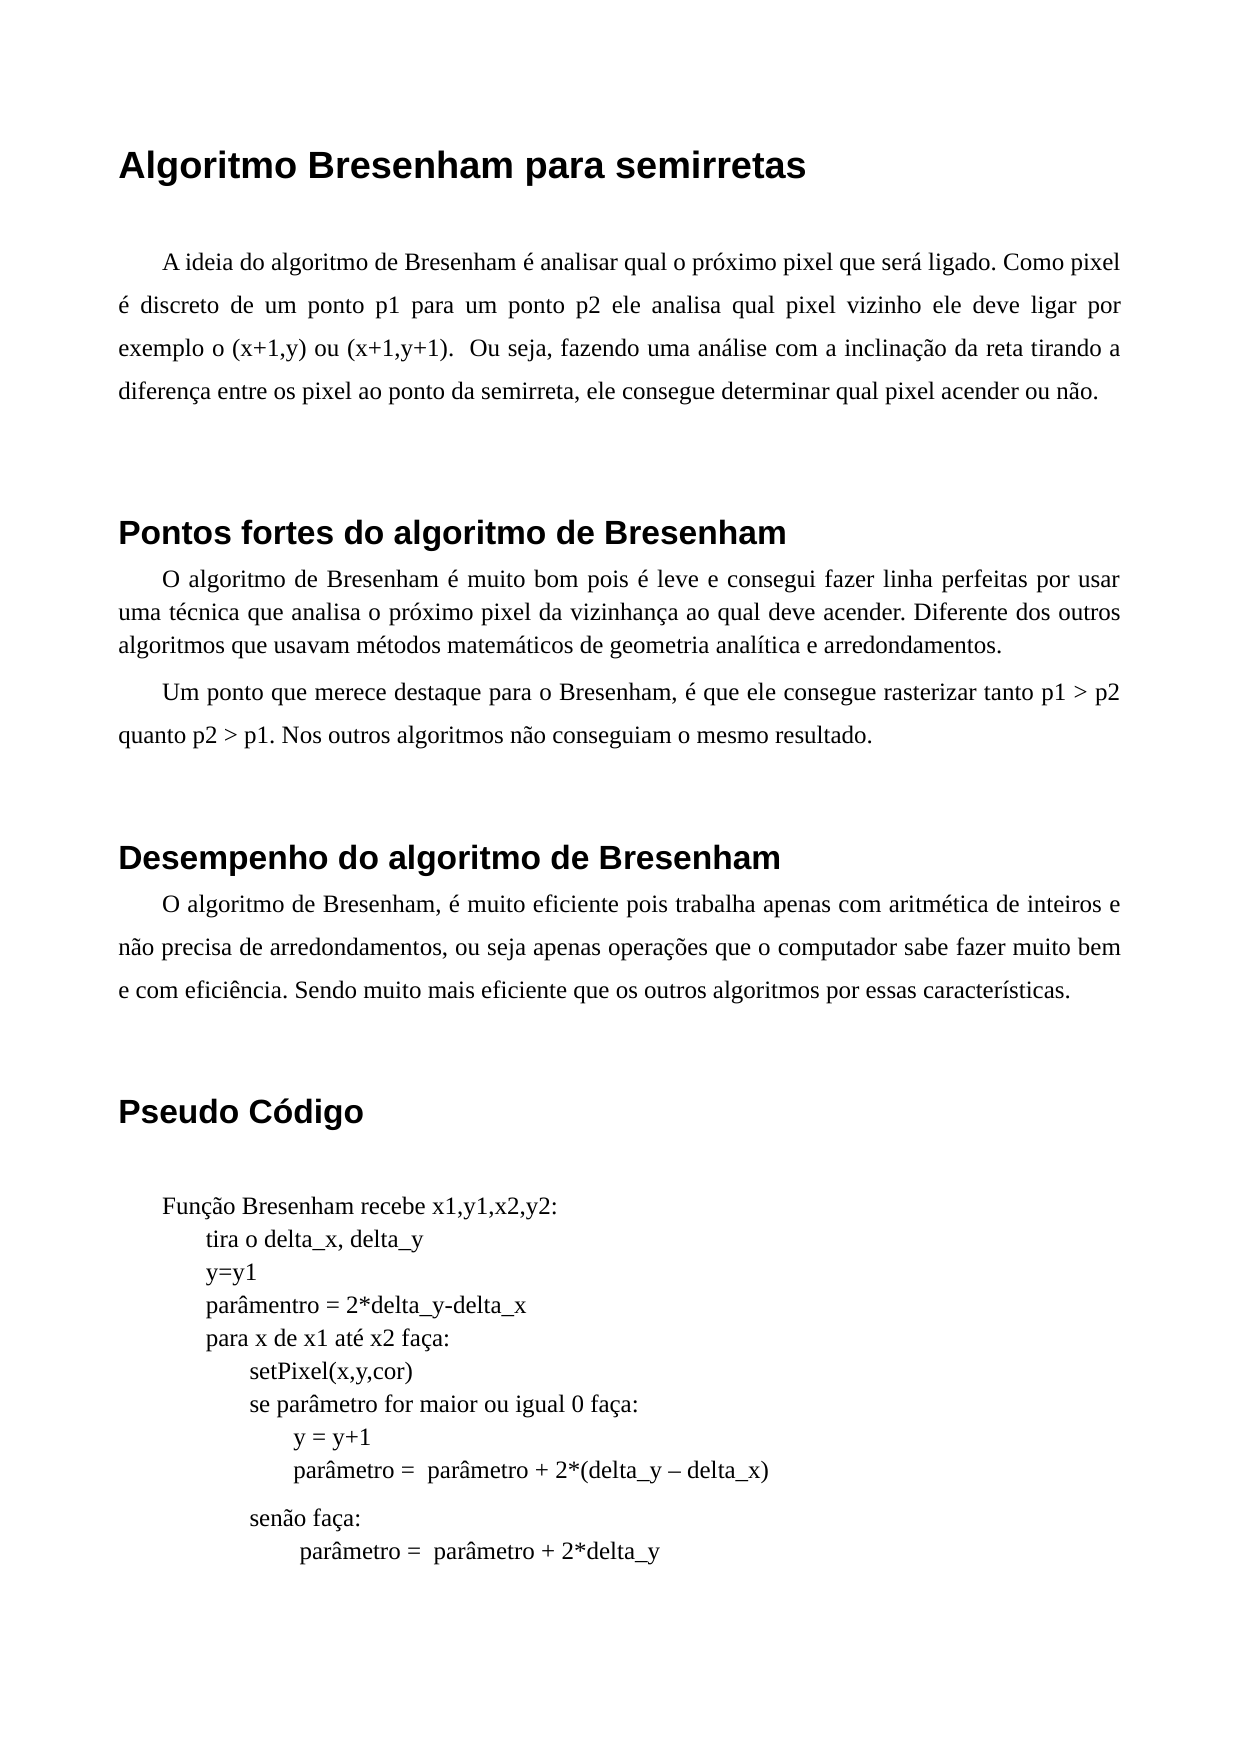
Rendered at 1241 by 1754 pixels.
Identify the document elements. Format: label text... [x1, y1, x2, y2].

text Um ponto que merece destaque para o Bresenham, é que ele consegue rasterizar tanto p1 > p2 quanto p2 > p1. Nos outros algoritmos não conseguiam o mesmo resultado. [118, 677, 1122, 749]
text O algoritmo de Bresenham, é muito eficiente pois trabalha apenas com aritmética de inteiros e não precisa de arredondamentos, ou seja apenas operações que o computador sabe fazer muito bem e com eficiência. Sendo muito mais eficiente que os outros algoritmos por essas características. [118, 889, 1122, 1004]
subtitle Pontos fortes do algoritmo de Bresenham [118, 512, 1122, 551]
subtitle Algoritmo Bresenham para semirretas [118, 143, 1122, 187]
text A ideia do algoritmo de Bresenham é analisar qual o próximo pixel que será ligado. Como pixel é discreto de um ponto p1 para um ponto p2 ele analisa qual pixel vizinho ele deve ligar por exemplo o (x+1,y) ou (x+1,y+1). Ou seja, fazendo uma análise com a inclinação da reta tirando a diferença entre os pixel ao ponto da semirreta, ele consegue determinar qual pixel acender ou não. [118, 247, 1122, 405]
text O algoritmo de Bresenham é muito bom pois é leve e consegui fazer linha perfeitas por usar uma técnica que analisa o próximo pixel da vizinhança ao qual deve acender. Diferente dos outros algoritmos que usavam métodos matemáticos de geometria analítica e arredondamentos. [118, 564, 1122, 658]
text Função Bresenham recebe x1,y1,x2,y2: tira o delta_x, delta_y y=y1 parâmentro = 2*delta_y-delta_x para x de x1 até x2 faça: setPixel(x,y,cor) se parâmetro for maior ou igual 0 faça: y = y+1 parâmetro = parâmetro + 2*(delta_y – delta_x) [118, 1191, 1122, 1484]
subtitle Desempenho do algoritmo de Bresenham [118, 799, 1122, 876]
subtitle Pseudo Código [118, 1053, 1122, 1131]
text senão faça: parâmetro = parâmetro + 2*delta_y [118, 1503, 1122, 1564]
